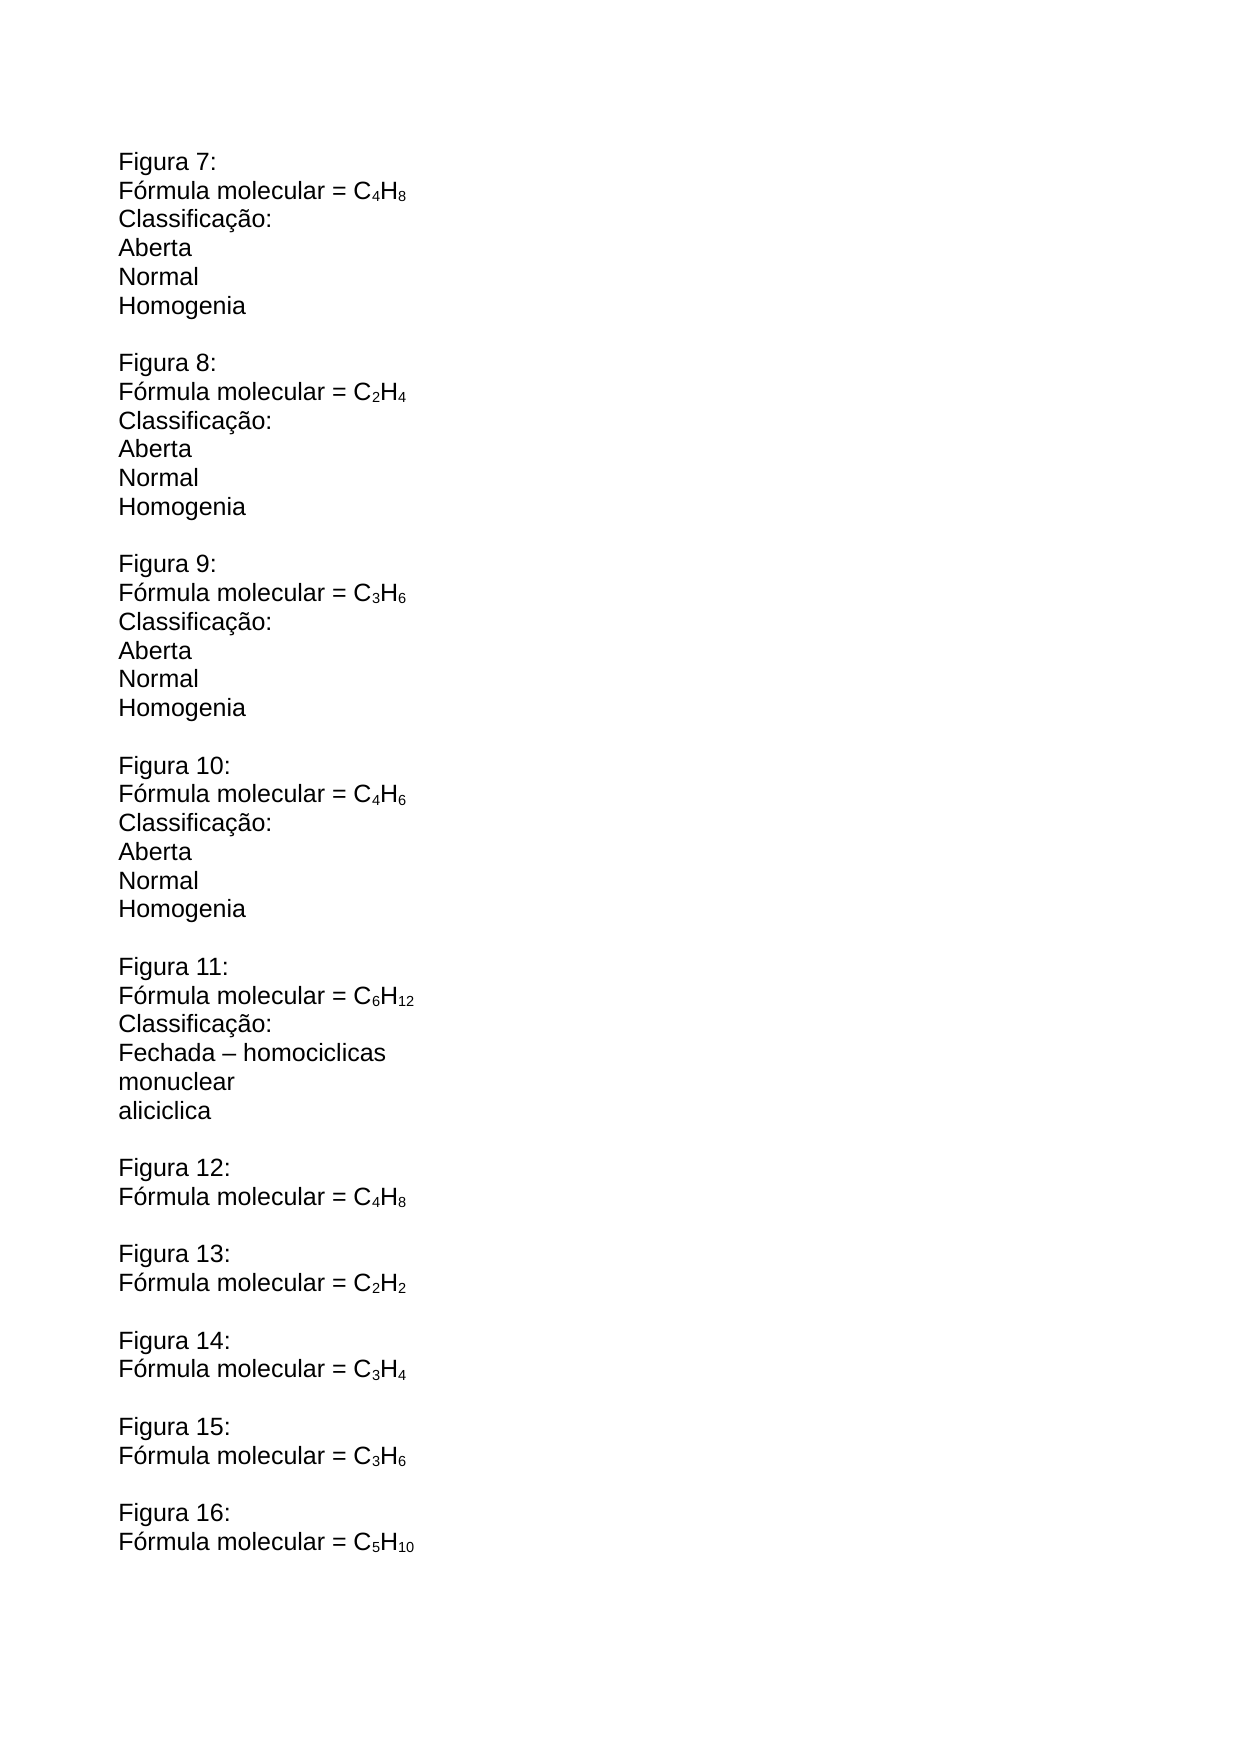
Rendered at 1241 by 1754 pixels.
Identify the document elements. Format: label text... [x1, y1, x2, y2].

text Fechada – homociclicas [118, 1038, 1122, 1067]
text Figura 8: [118, 348, 1122, 377]
text Classificação: [118, 607, 1122, 636]
text Fórmula molecular = C3H4 [118, 1354, 1122, 1383]
text monuclear [118, 1067, 1122, 1096]
text Figura 16: [118, 1498, 1122, 1527]
text Aberta [118, 837, 1122, 866]
text Classificação: [118, 1009, 1122, 1038]
text Aberta [118, 434, 1122, 463]
text Homogenia [118, 291, 1122, 319]
text Figura 14: [118, 1326, 1122, 1354]
text Normal [118, 262, 1122, 291]
text Fórmula molecular = C3H6 [118, 578, 1122, 607]
text Fórmula molecular = C4H8 [118, 176, 1122, 204]
text Fórmula molecular = C2H2 [118, 1268, 1122, 1297]
text Normal [118, 866, 1122, 894]
text Normal [118, 664, 1122, 693]
text Fórmula molecular = C3H6 [118, 1441, 1122, 1469]
text Homogenia [118, 693, 1122, 722]
text Figura 15: [118, 1412, 1122, 1441]
text Figura 10: [118, 751, 1122, 779]
text Classificação: [118, 808, 1122, 837]
text Figura 9: [118, 549, 1122, 578]
text Fórmula molecular = C4H6 [118, 779, 1122, 808]
text Normal [118, 463, 1122, 492]
text Figura 11: [118, 952, 1122, 981]
text Homogenia [118, 492, 1122, 521]
text Aberta [118, 636, 1122, 664]
text Classificação: [118, 406, 1122, 434]
text Figura 13: [118, 1239, 1122, 1268]
text Homogenia [118, 894, 1122, 923]
text Figura 7: [118, 147, 1122, 176]
text Fórmula molecular = C5H10 [118, 1527, 1122, 1556]
text Classificação: [118, 204, 1122, 233]
text Aberta [118, 233, 1122, 262]
text Figura 12: [118, 1153, 1122, 1182]
text Fórmula molecular = C2H4 [118, 377, 1122, 406]
text Fórmula molecular = C4H8 [118, 1182, 1122, 1211]
text aliciclica [118, 1096, 1122, 1124]
text Fórmula molecular = C6H12 [118, 981, 1122, 1009]
